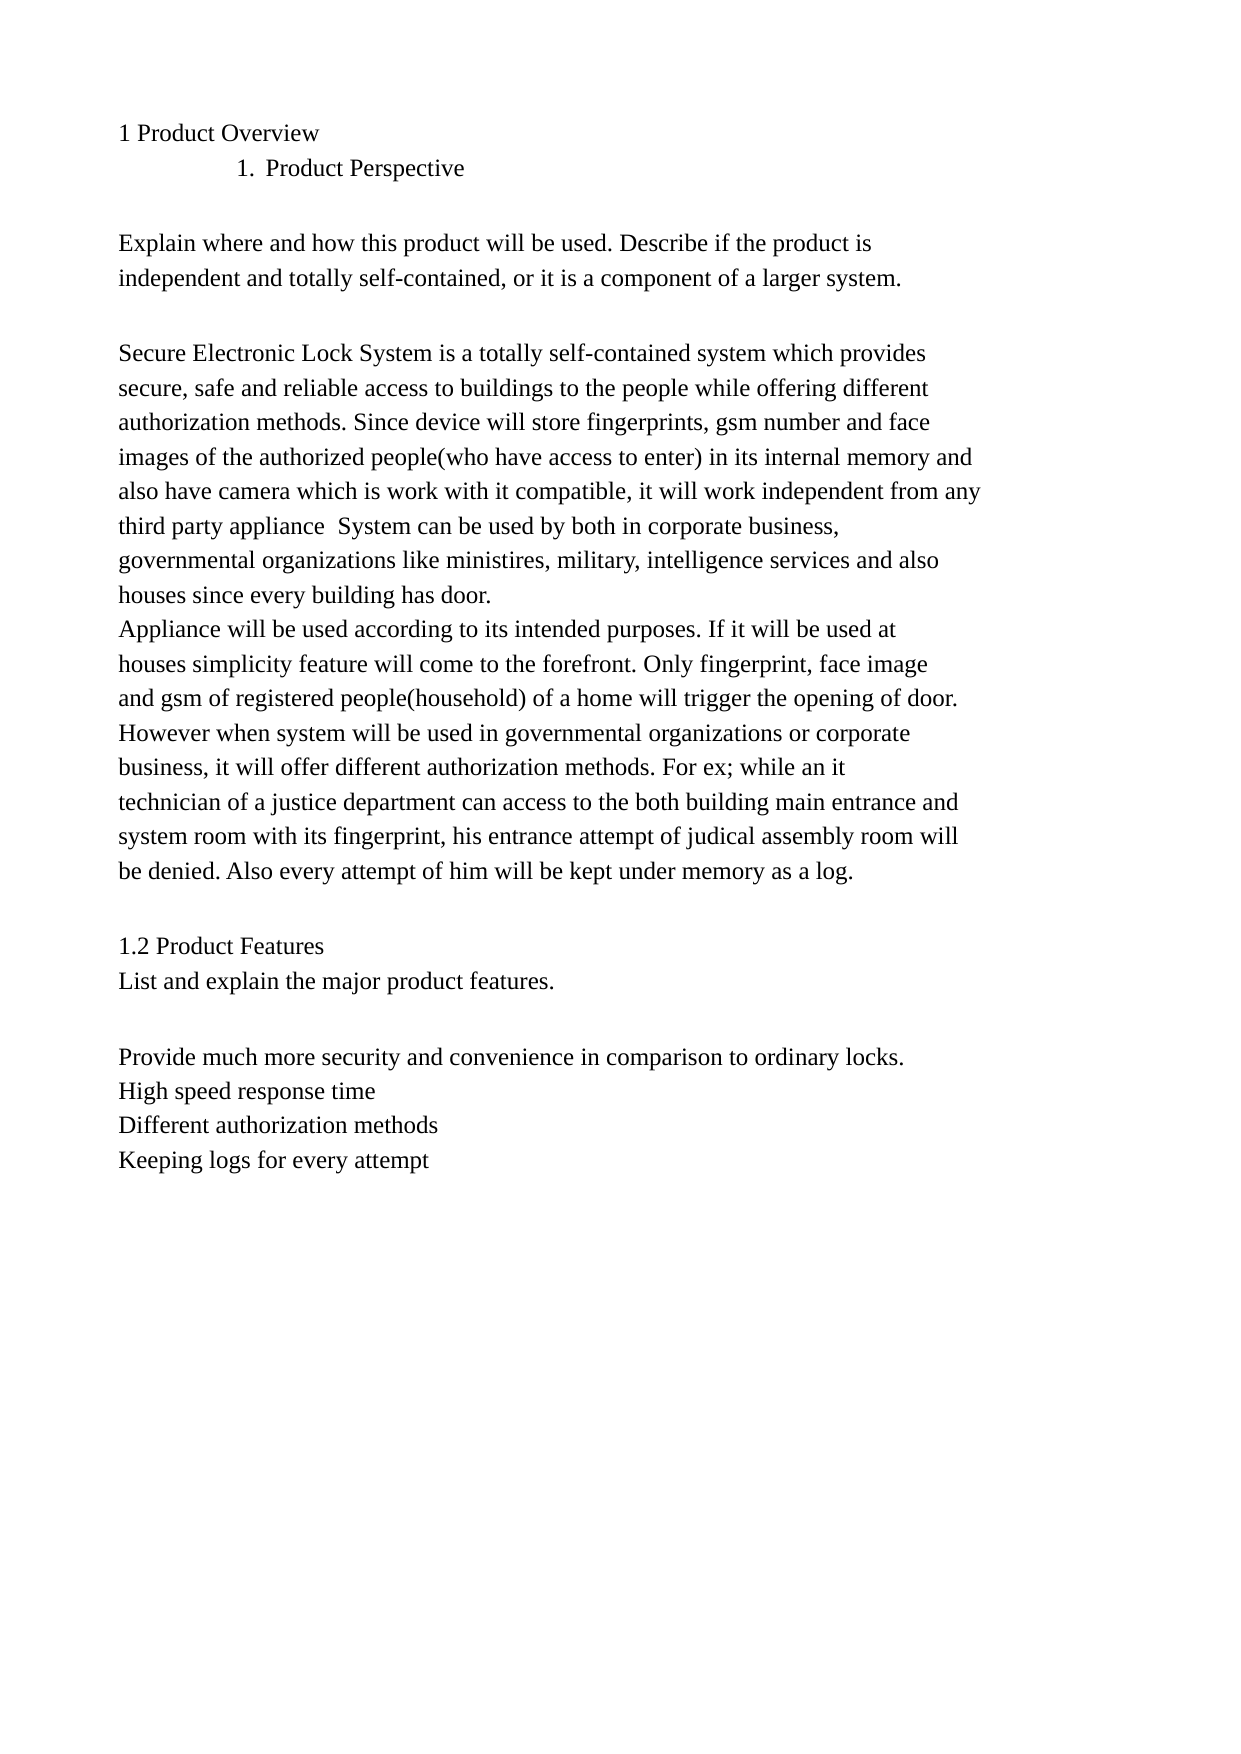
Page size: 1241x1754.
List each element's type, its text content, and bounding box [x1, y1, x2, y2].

text Secure Electronic Lock System is a totally self-contained system which provides [118, 338, 1122, 367]
text Appliance will be used according to its intended purposes. If it will be used at [118, 614, 1122, 643]
text 1.2 Product Features [118, 931, 1122, 960]
text governmental organizations like ministires, military, intelligence services and also [118, 545, 1122, 574]
list Product Perspective [236, 153, 1122, 181]
text independent and totally self-contained, or it is a component of a larger system. [118, 263, 1122, 292]
text houses simplicity feature will come to the forefront. Only fingerprint, face image [118, 649, 1122, 678]
text However when system will be used in governmental organizations or corporate [118, 718, 1122, 747]
text also have camera which is work with it compatible, it will work independent from any [118, 476, 1122, 505]
text List and explain the major product features. [118, 966, 1122, 995]
text third party appliance System can be used by both in corporate business, [118, 511, 1122, 540]
text Provide much more security and convenience in comparison to ordinary locks. [118, 1042, 1122, 1070]
text Explain where and how this product will be used. Describe if the product is [118, 228, 1122, 257]
text technician of a justice department can access to the both building main entrance and [118, 787, 1122, 816]
text system room with its fingerprint, his entrance attempt of judical assembly room will [118, 821, 1122, 850]
text secure, safe and reliable access to buildings to the people while offering different [118, 373, 1122, 402]
text houses since every building has door. [118, 580, 1122, 609]
text High speed response time [118, 1076, 1122, 1105]
text and gsm of registered people(household) of a home will trigger the opening of door. [118, 683, 1122, 712]
text Keeping logs for every attempt [118, 1145, 1122, 1174]
text authorization methods. Since device will store fingerprints, gsm number and face [118, 407, 1122, 436]
text Different authorization methods [118, 1111, 1122, 1139]
text business, it will offer different authorization methods. For ex; while an it [118, 752, 1122, 781]
text be denied. Also every attempt of him will be kept under memory as a log. [118, 856, 1122, 884]
text images of the authorized people(who have access to enter) in its internal memory and [118, 442, 1122, 471]
text 1 Product Overview [118, 118, 1122, 147]
